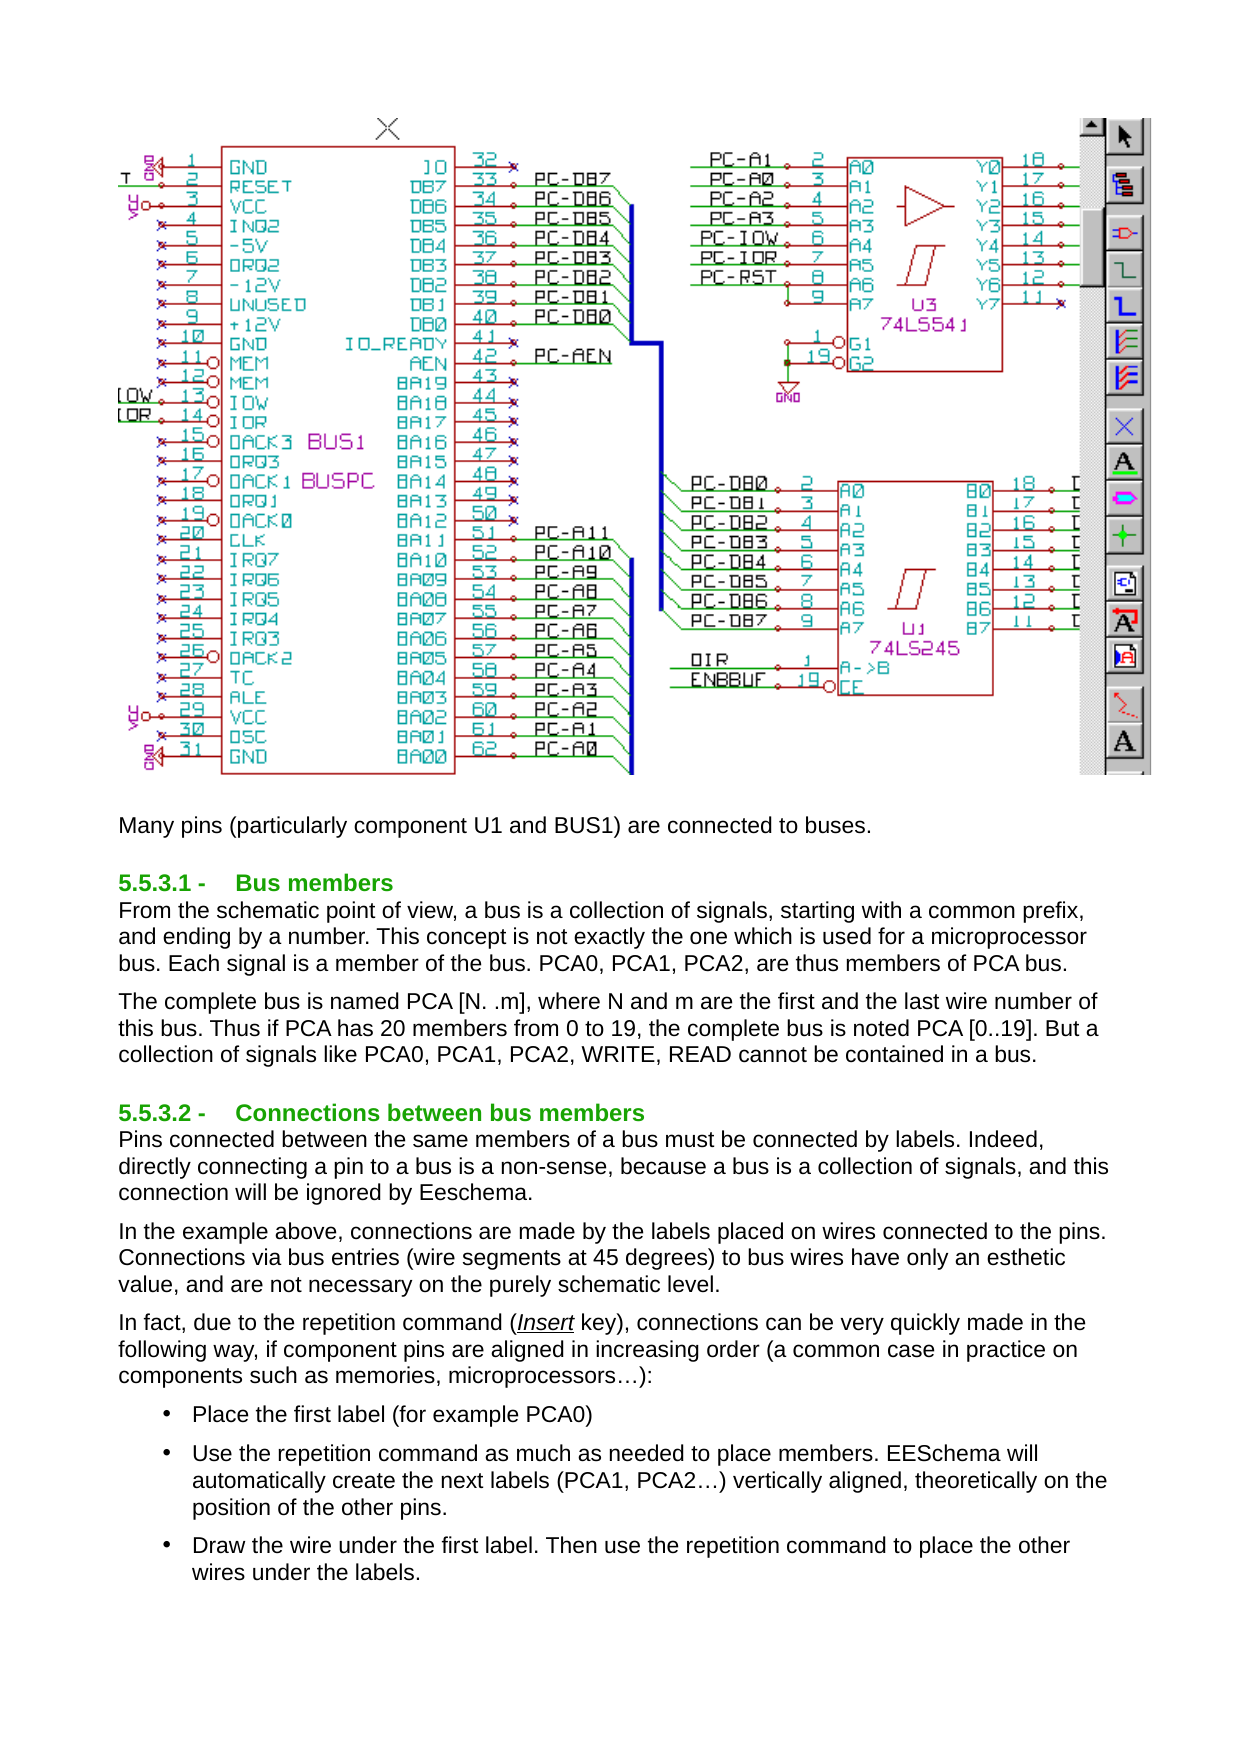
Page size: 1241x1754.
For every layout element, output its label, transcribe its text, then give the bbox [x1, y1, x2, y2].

list Place the first label (for example PCA0) [162, 1401, 1122, 1428]
text In the example above, connections are made by the labels placed on wires connected to the pins. Connections via bus entries (wire segments at 45 degrees) to bus wires have only an esthetic value, and are not necessary on the purely schematic level. [118, 1218, 1122, 1297]
list Draw the wire under the first label. Then use the repetition command to place the other wires under the labels. [162, 1532, 1122, 1586]
subtitle Bus members [118, 869, 1122, 897]
text From the schematic point of view, a bus is a collection of signals, starting with a common prefix, and ending by a number. This concept is not exactly the one which is used for a microprocessor bus. Each signal is a member of the bus. PCA0, PCA1, PCA2, are thus members of PCA bus. [118, 897, 1122, 976]
text The complete bus is named PCA [N. .m], where N and m are the first and the last wire number of this bus. Thus if PCA has 20 members from 0 to 19, the complete bus is noted PCA [0..19]. But a collection of signals like PCA0, PCA1, PCA2, WRITE, READ cannot be contained in a bus. [118, 988, 1122, 1067]
text In fact, due to the repetition command (Insert key), connections can be very quickly made in the following way, if component pins are aligned in increasing order (a common case in practice on components such as memories, microprocessors…): [118, 1309, 1122, 1388]
text Pins connected between the same members of a bus must be connected by labels. Indeed, directly connecting a pin to a bus is a non-sense, because a bus is a collection of signals, and this connection will be ignored by Eeschema. [118, 1126, 1122, 1205]
text Many pins (particularly component U1 and BUS1) are connected to buses. [118, 812, 1122, 838]
subtitle Connections between bus members [118, 1099, 1122, 1126]
list Use the repetition command as much as needed to place members. EESchema will automatically create the next labels (PCA1, PCA2…) vertically aligned, theoretically on the position of the other pins. [162, 1440, 1122, 1520]
